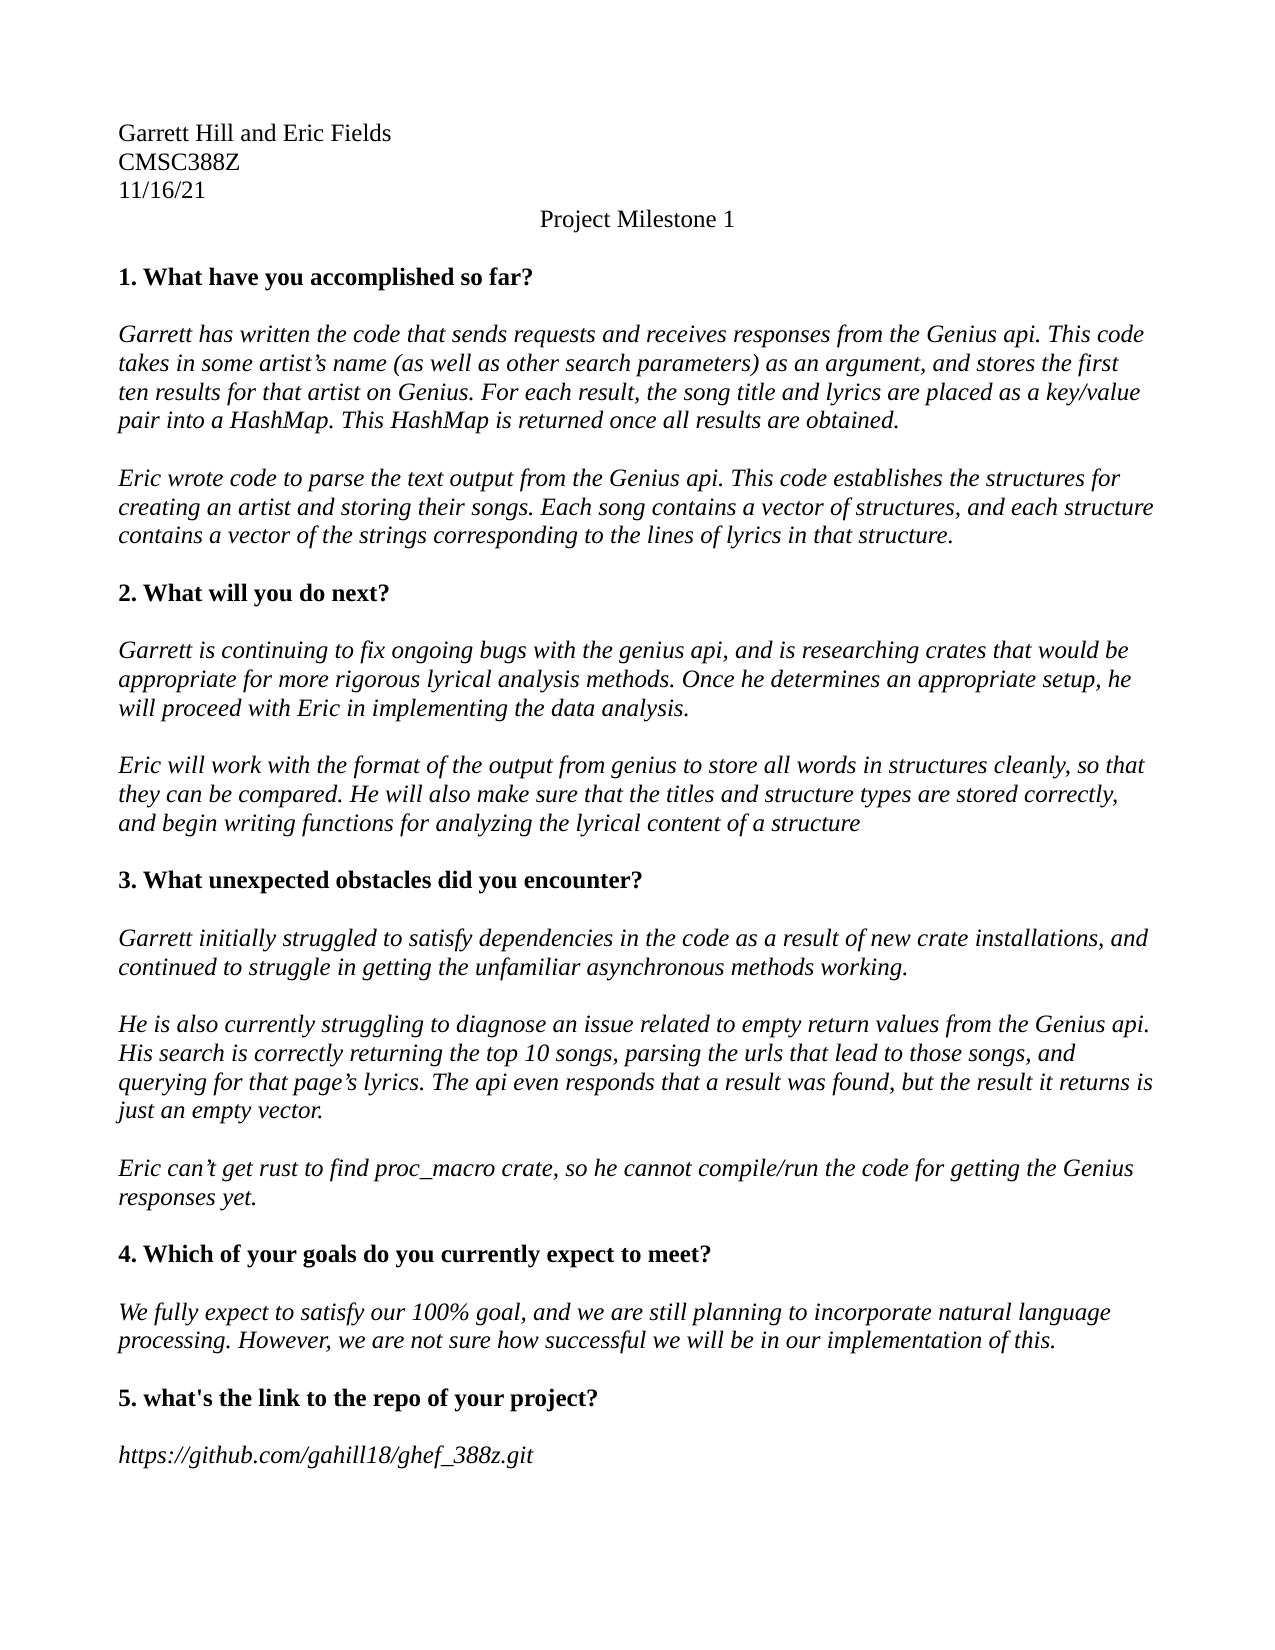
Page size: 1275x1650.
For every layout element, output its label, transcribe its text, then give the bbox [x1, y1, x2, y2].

text https://github.com/gahill18/ghef_388z.git [118, 1441, 1157, 1469]
text Garrett has written the code that sends requests and receives responses from the Genius api. This code takes in some artist’s name (as well as other search parameters) as an argument, and stores the first ten results for that artist on Genius. For each result, the song title and lyrics are placed as a key/value pair into a HashMap. This HashMap is returned once all results are obtained. [118, 319, 1157, 434]
text He is also currently struggling to diagnose an issue related to empty return values from the Genius api. His search is correctly returning the top 10 songs, parsing the urls that lead to those songs, and querying for that page’s lyrics. The api even responds that a result was found, but the result it returns is just an empty vector. [118, 1009, 1157, 1124]
text We fully expect to satisfy our 100% goal, and we are still planning to incorporate natural language processing. However, we are not sure how successful we will be in our implementation of this. [118, 1297, 1157, 1354]
text 11/16/21 [118, 176, 1157, 204]
text Garrett initially struggled to satisfy dependencies in the code as a result of new crate installations, and continued to struggle in getting the unfamiliar asynchronous methods working. [118, 923, 1157, 981]
text Eric can’t get rust to find proc_macro crate, so he cannot compile/run the code for getting the Genius responses yet. [118, 1153, 1157, 1211]
text Eric will work with the format of the output from genius to store all words in structures cleanly, so that they can be compared. He will also make sure that the titles and structure types are stored correctly, and begin writing functions for analyzing the lyrical content of a structure [118, 751, 1157, 837]
text 4. Which of your goals do you currently expect to meet? [118, 1211, 1157, 1268]
text Garrett is continuing to fix ongoing bugs with the genius api, and is researching crates that would be appropriate for more rigorous lyrical analysis methods. Once he determines an appropriate setup, he will proceed with Eric in implementing the data analysis. [118, 636, 1157, 722]
text 5. what's the link to the repo of your project? [118, 1354, 1157, 1412]
text 3. What unexpected obstacles did you encounter? [118, 866, 1157, 894]
text Eric wrote code to parse the text output from the Genius api. This code establishes the structures for creating an artist and storing their songs. Each song contains a vector of structures, and each structure contains a vector of the strings corresponding to the lines of lyrics in that structure. [118, 463, 1157, 549]
text CMSC388Z [118, 147, 1157, 176]
text Garrett Hill and Eric Fields [118, 118, 1157, 147]
text Project Milestone 1 [118, 204, 1157, 233]
text 2. What will you do next? [118, 578, 1157, 607]
text 1. What have you accomplished so far? [118, 262, 1157, 291]
